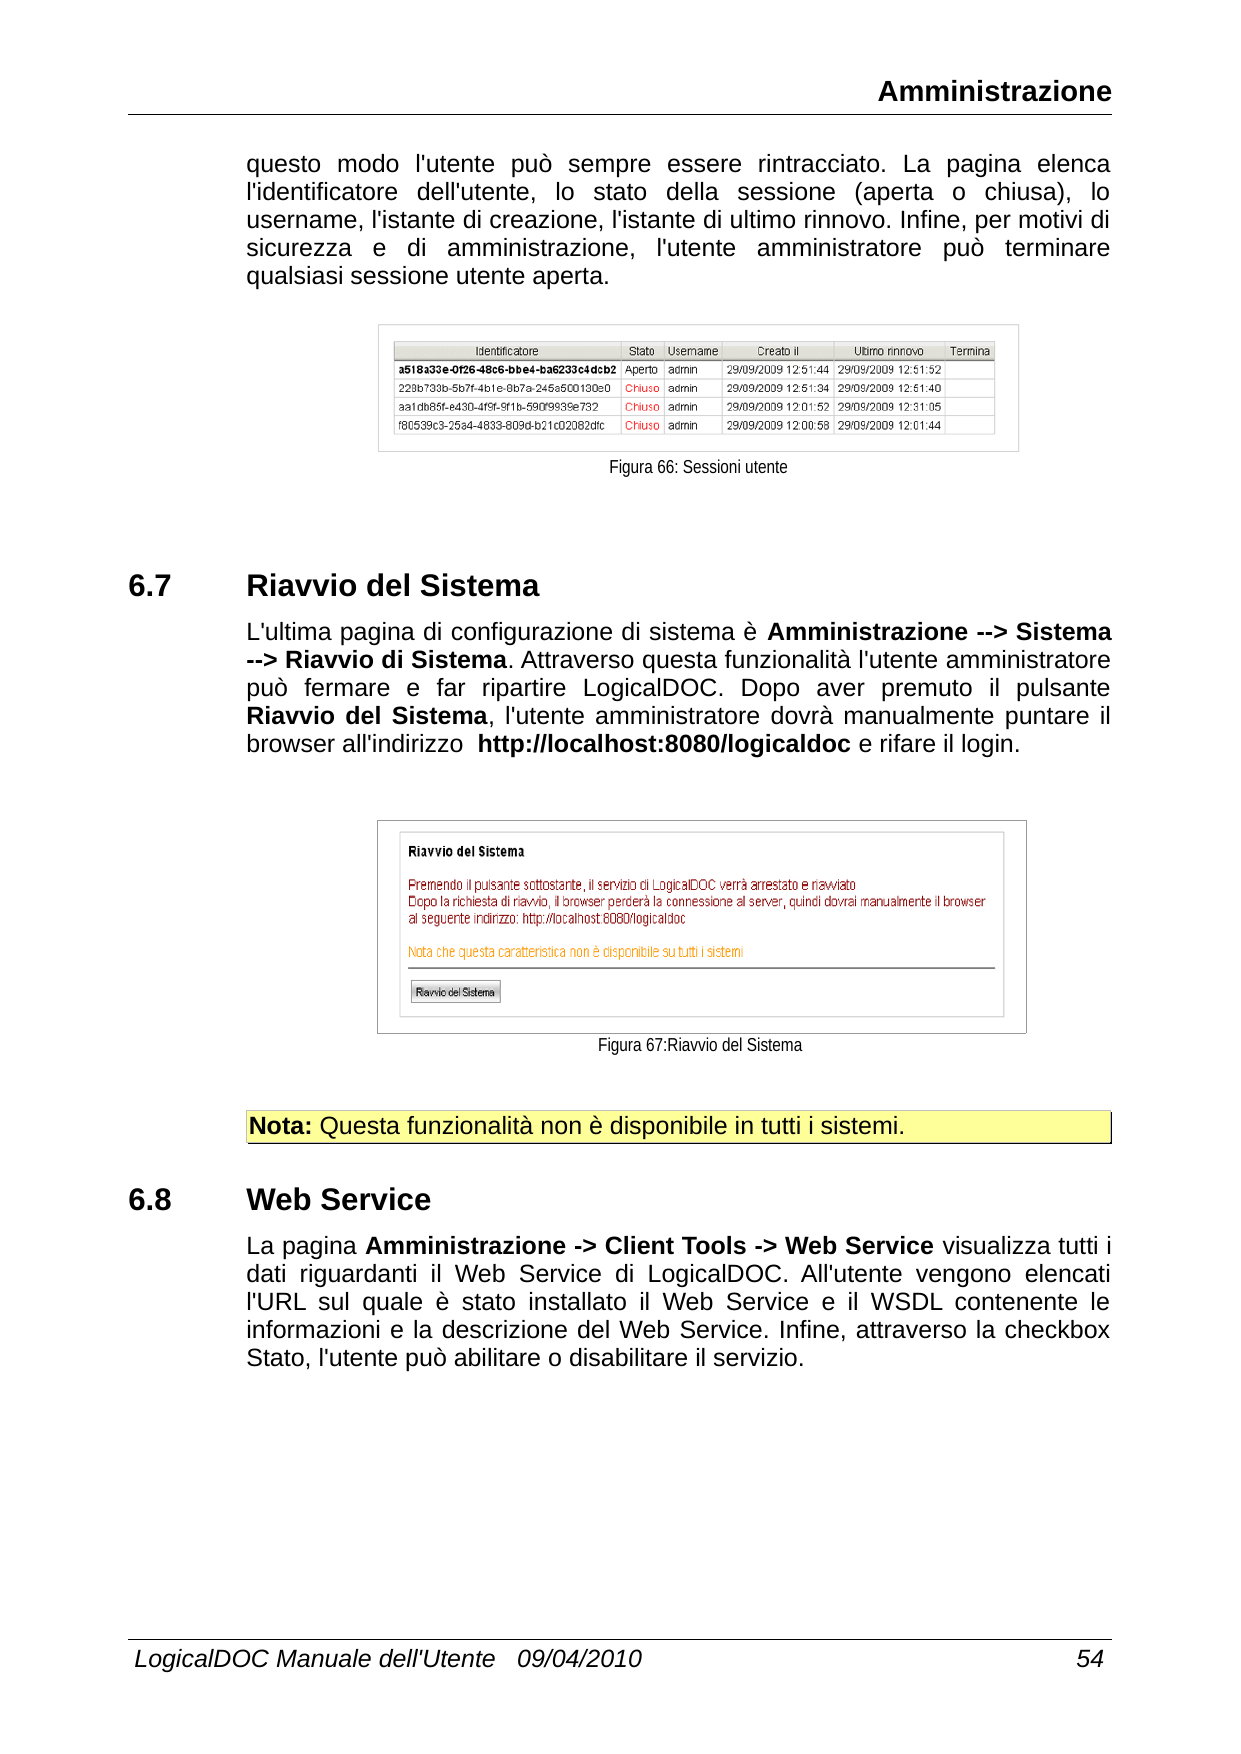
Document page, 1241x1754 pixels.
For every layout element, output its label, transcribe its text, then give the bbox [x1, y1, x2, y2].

text questo modo l'utente può sempre essere rintracciato. La pagina elenca l'identificatore dell'utente, lo stato della sessione (aperta o chiusa), lo username, l'istante di creazione, l'istante di ultimo rinnovo. Infine, per motivi di sicurezza e di amministrazione, l'utente amministratore può terminare qualsiasi sessione utente aperta. [246, 150, 1112, 289]
text L'ultima pagina di configurazione di sistema è Amministrazione --> Sistema --> Riavvio di Sistema. Attraverso questa funzionalità l'utente amministratore può fermare e far ripartire LogicalDOC. Dopo aver premuto il pulsante Riavvio del Sistema, l'utente amministratore dovrà manualmente puntare il browser all'indirizzo http://localhost:8080/logicaldoc e rifare il login. [246, 618, 1112, 758]
text [377, 811, 1023, 820]
text Figura 67:Riavvio del Sistema [377, 1034, 1023, 1056]
list Figura 66: Sessioni utente [372, 328, 1025, 477]
subtitle Web Service [128, 1182, 1112, 1217]
text La pagina Amministrazione -> Client Tools -> Web Service visualizza tutti i dati riguardanti il Web Service di LogicalDOC. All'utente vengono elencati l'URL sul quale è stato installato il Web Service e il WSDL contenente le informazioni e la descrizione del Web Service. Infine, attraverso la checkbox Stato, l'utente può abilitare o disabilitare il servizio. [246, 1232, 1112, 1371]
subtitle Riavvio del Sistema [128, 568, 1112, 603]
text Nota: Questa funzionalità non è disponibile in tutti i sistemi. [247, 1111, 1110, 1142]
